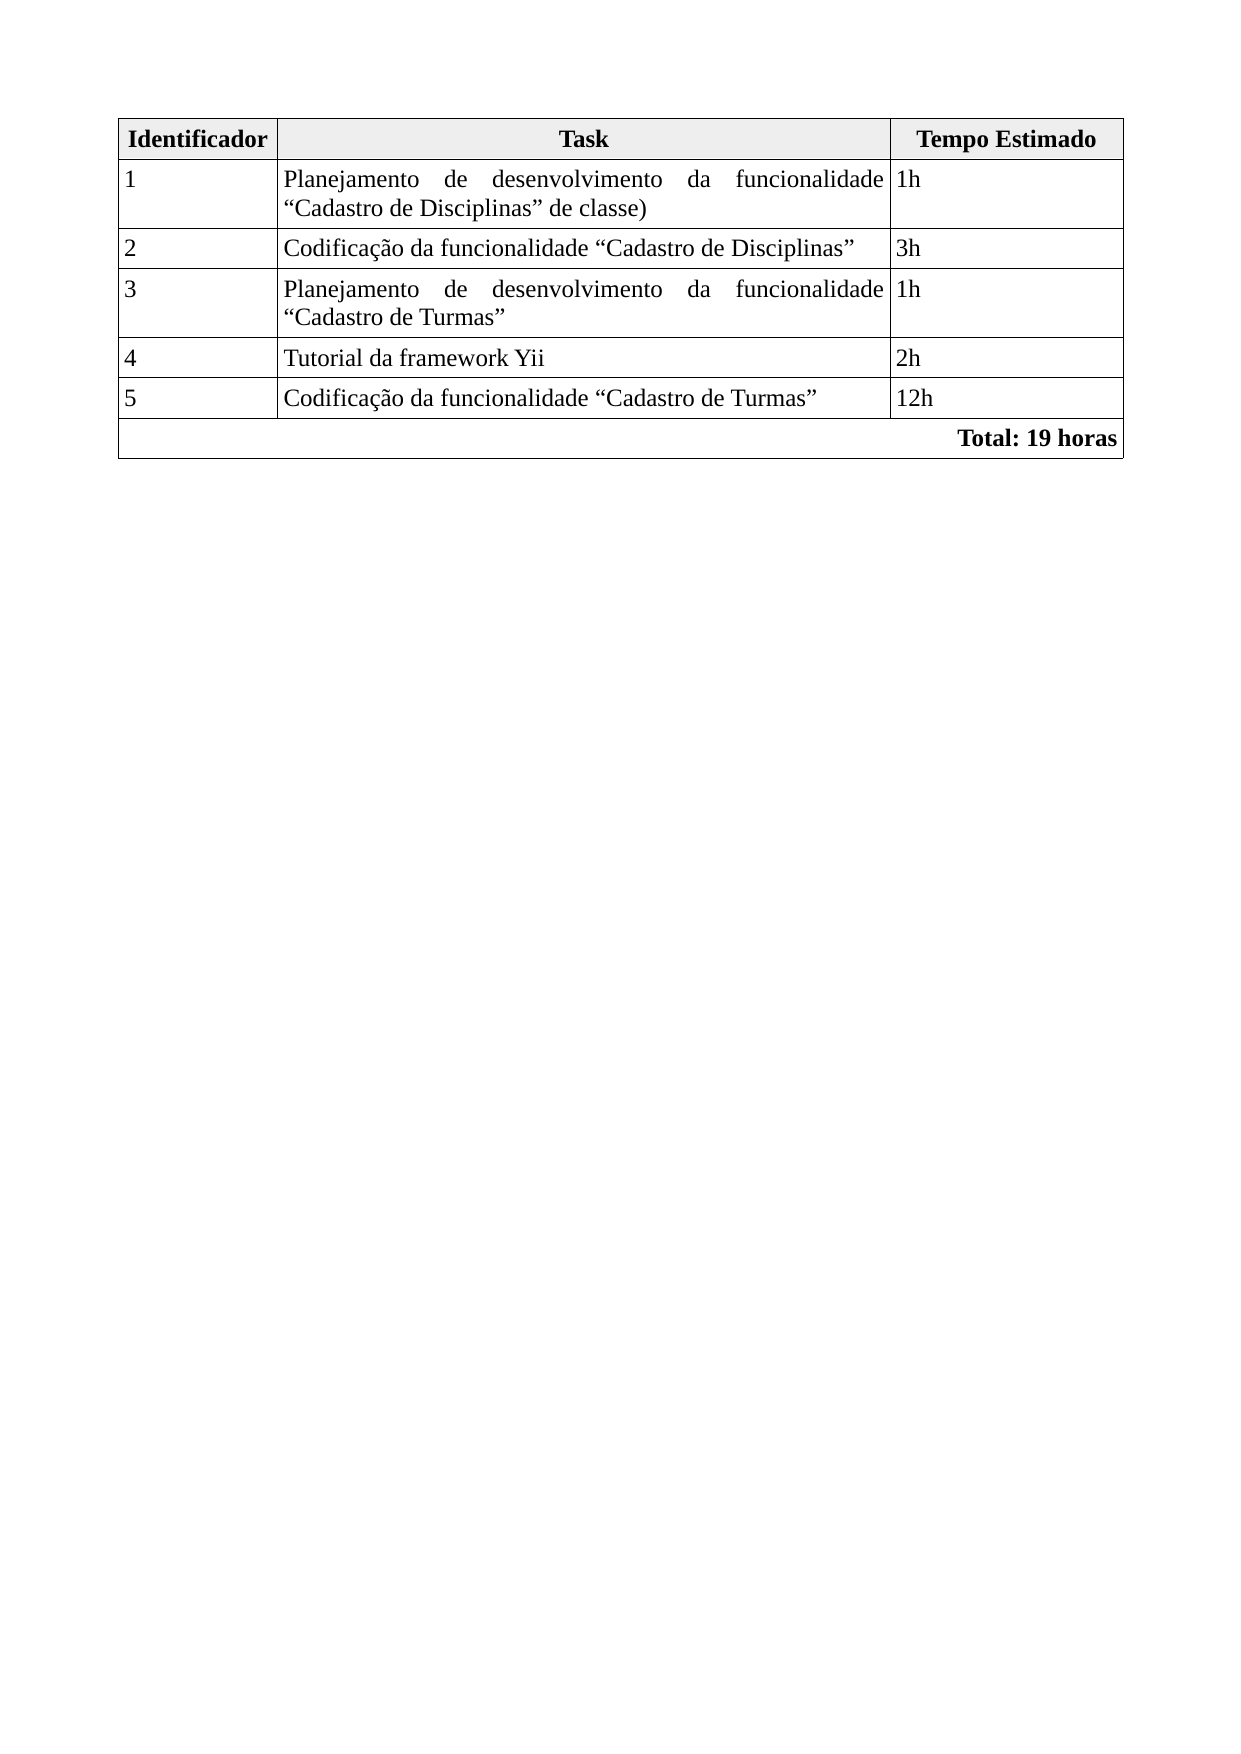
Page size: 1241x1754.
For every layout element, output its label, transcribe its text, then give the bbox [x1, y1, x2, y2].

table_cell Total: 19 horas [119, 419, 1123, 458]
table_cell 12h [891, 378, 1123, 417]
table_cell 1h [891, 160, 1123, 227]
table_header Task [278, 119, 890, 158]
table_cell 1 [119, 160, 277, 227]
table_header Identificador [119, 119, 277, 158]
table_cell 2h [891, 338, 1123, 377]
table_cell 2 [119, 229, 277, 268]
table_header Tempo Estimado [891, 119, 1123, 158]
table_cell Codificação da funcionalidade “Cadastro de Turmas” [278, 378, 890, 417]
table_cell 3 [119, 269, 277, 337]
table_cell Planejamento de desenvolvimento da funcionalidade “Cadastro de Turmas” [278, 269, 890, 337]
table_cell 1h [891, 269, 1123, 337]
table_cell Planejamento de desenvolvimento da funcionalidade “Cadastro de Disciplinas” de classe) [278, 160, 890, 227]
table_cell Codificação da funcionalidade “Cadastro de Disciplinas” [278, 229, 890, 268]
table_cell 4 [119, 338, 277, 377]
table_cell Tutorial da framework Yii [278, 338, 890, 377]
table_cell 5 [119, 378, 277, 417]
table_cell 3h [891, 229, 1123, 268]
